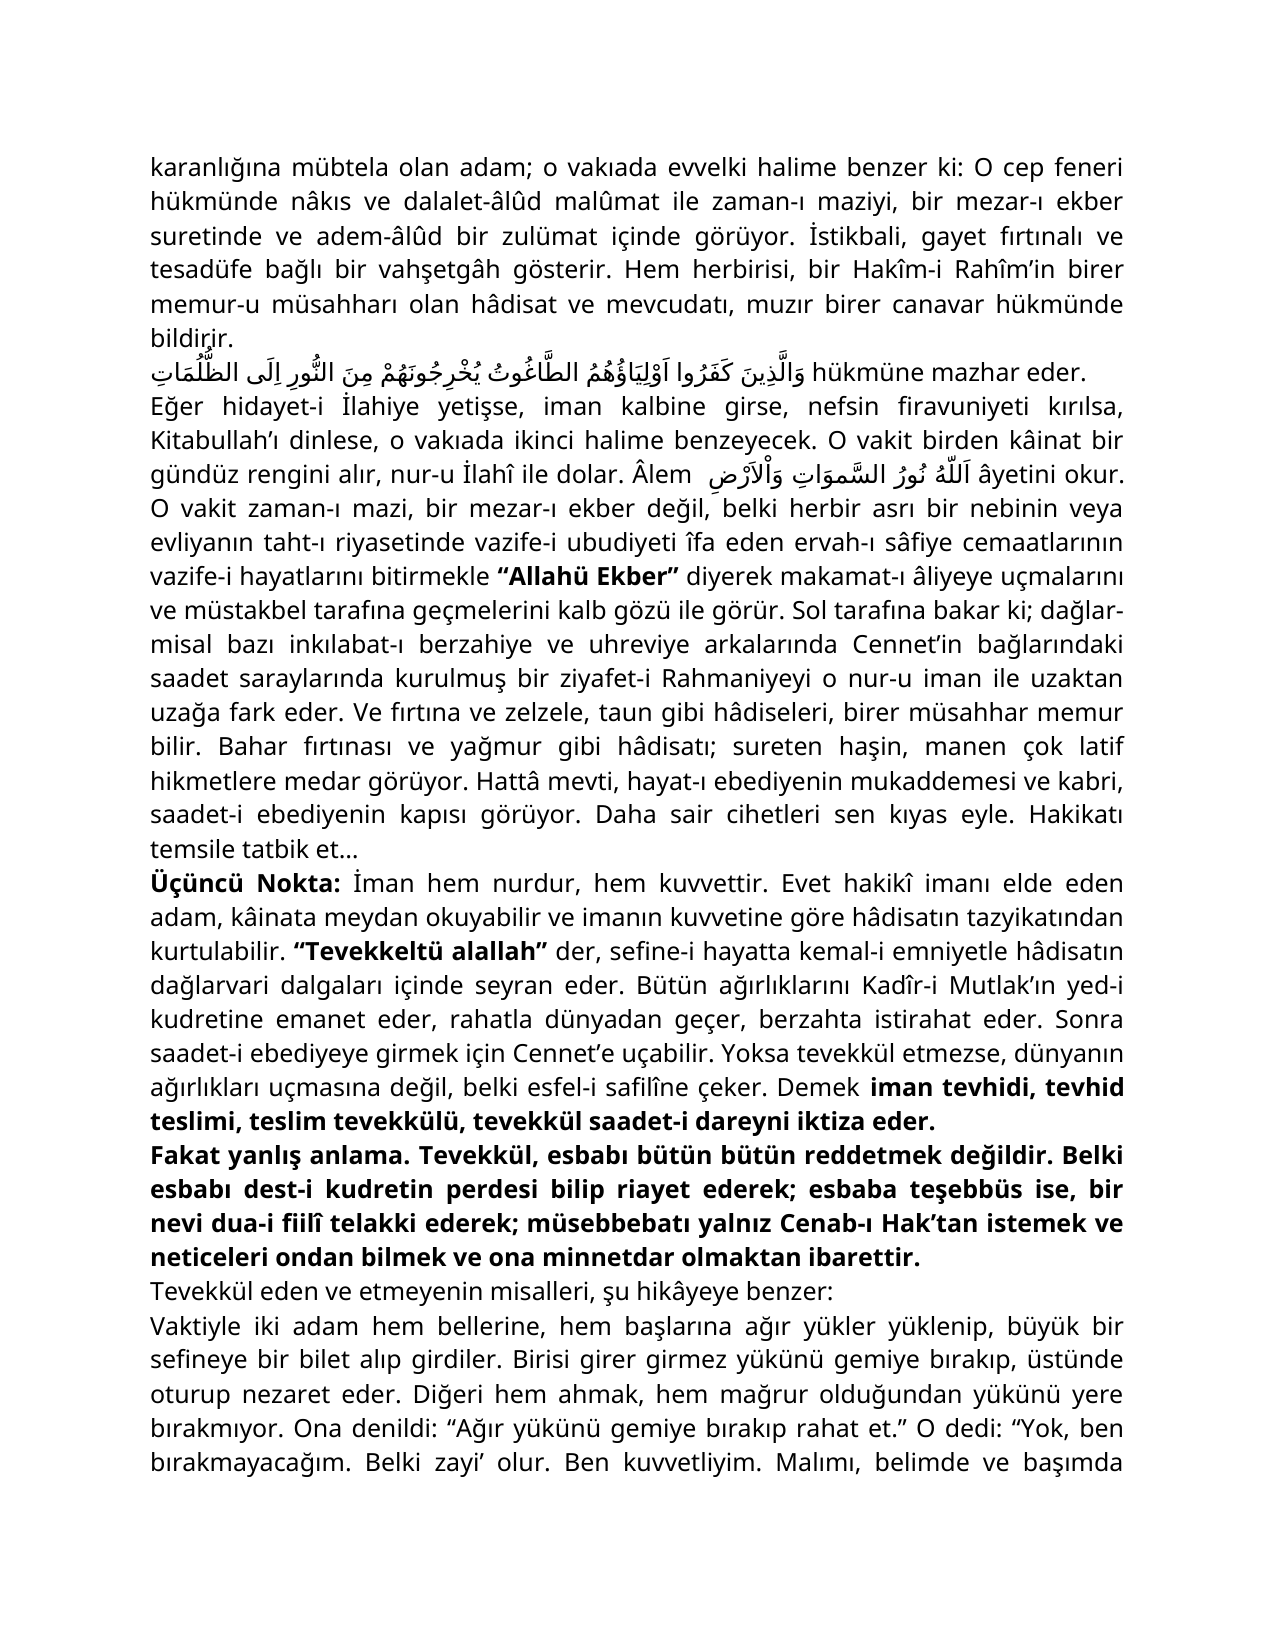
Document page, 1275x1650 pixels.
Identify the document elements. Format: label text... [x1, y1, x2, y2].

text Tevekkül eden ve etmeyenin misalleri, şu hikâyeye benzer: [150, 1274, 1125, 1308]
text وَالَّذِينَ كَفَرُوا اَوْلِيَاؤُهُمُ الطَّاغُوتُ يُخْرِجُونَهُمْ مِنَ النُّورِ اِلَى الظُّلُمَاتِ hükmüne mazhar eder. [150, 354, 1125, 388]
text Üçüncü Nokta: İman hem nurdur, hem kuvvettir. Evet hakikî imanı elde eden adam, kâinata meydan okuyabilir ve imanın kuvvetine göre hâdisatın tazyikatından kurtulabilir. “Tevekkeltü alallah” der, sefine-i hayatta kemal-i emniyetle hâdisatın dağlarvari dalgaları içinde seyran eder. Bütün ağırlıklarını Kadîr-i Mutlak’ın yed-i kudretine emanet eder, rahatla dünyadan geçer, berzahta istirahat eder. Sonra saadet-i ebediyeye girmek için Cennet’e uçabilir. Yoksa tevekkül etmezse, dünyanın ağırlıkları uçmasına değil, belki esfel-i safilîne çeker. Demek iman tevhidi, tevhid teslimi, teslim tevekkülü, tevekkül saadet-i dareyni iktiza eder. [150, 865, 1125, 1138]
text Vaktiyle iki adam hem bellerine, hem başlarına ağır yükler yüklenip, büyük bir sefineye bir bilet alıp girdiler. Birisi girer girmez yükünü gemiye bırakıp, üstünde oturup nezaret eder. Diğeri hem ahmak, hem mağrur olduğundan yükünü yere bırakmıyor. Ona denildi: “Ağır yükünü gemiye bırakıp rahat et.” O dedi: “Yok, ben bırakmayacağım. Belki zayi’ olur. Ben kuvvetliyim. Malımı, belimde ve başımda [150, 1308, 1125, 1478]
text Fakat yanlış anlama. Tevekkül, esbabı bütün bütün reddetmek değildir. Belki esbabı dest-i kudretin perdesi bilip riayet ederek; esbaba teşebbüs ise, bir nevi dua-i fiilî telakki ederek; müsebbebatı yalnız Cenab-ı Hak’tan istemek ve neticeleri ondan bilmek ve ona minnetdar olmaktan ibarettir. [150, 1138, 1125, 1274]
text karanlığına mübtela olan adam; o vakıada evvelki halime benzer ki: O cep feneri hükmünde nâkıs ve dalalet-âlûd malûmat ile zaman-ı maziyi, bir mezar-ı ekber suretinde ve adem-âlûd bir zulümat içinde görüyor. İstikbali, gayet fırtınalı ve tesadüfe bağlı bir vahşetgâh gösterir. Hem herbirisi, bir Hakîm-i Rahîm’in birer memur-u müsahharı olan hâdisat ve mevcudatı, muzır birer canavar hükmünde bildirir. [150, 150, 1125, 354]
text Eğer hidayet-i İlahiye yetişse, iman kalbine girse, nefsin firavuniyeti kırılsa, Kitabullah’ı dinlese, o vakıada ikinci halime benzeyecek. O vakit birden kâinat bir gündüz rengini alır, nur-u İlahî ile dolar. Âlem اَللّهُ نُورُ السَّموَاتِ وَاْلاَرْضِ âyetini okur. O vakit zaman-ı mazi, bir mezar-ı ekber değil, belki herbir asrı bir nebinin veya evliyanın taht-ı riyasetinde vazife-i ubudiyeti îfa eden ervah-ı sâfiye cemaatlarının vazife-i hayatlarını bitirmekle “Allahü Ekber” diyerek makamat-ı âliyeye uçmalarını ve müstakbel tarafına geçmelerini kalb gözü ile görür. Sol tarafına bakar ki; dağlar-misal bazı inkılabat-ı berzahiye ve uhreviye arkalarında Cennet’in bağlarındaki saadet saraylarında kurulmuş bir ziyafet-i Rahmaniyeyi o nur-u iman ile uzaktan uzağa fark eder. Ve fırtına ve zelzele, taun gibi hâdiseleri, birer müsahhar memur bilir. Bahar fırtınası ve yağmur gibi hâdisatı; sureten haşin, manen çok latif hikmetlere medar görüyor. Hattâ mevti, hayat-ı ebediyenin mukaddemesi ve kabri, saadet-i ebediyenin kapısı görüyor. Daha sair cihetleri sen kıyas eyle. Hakikatı temsile tatbik et… [150, 388, 1125, 865]
